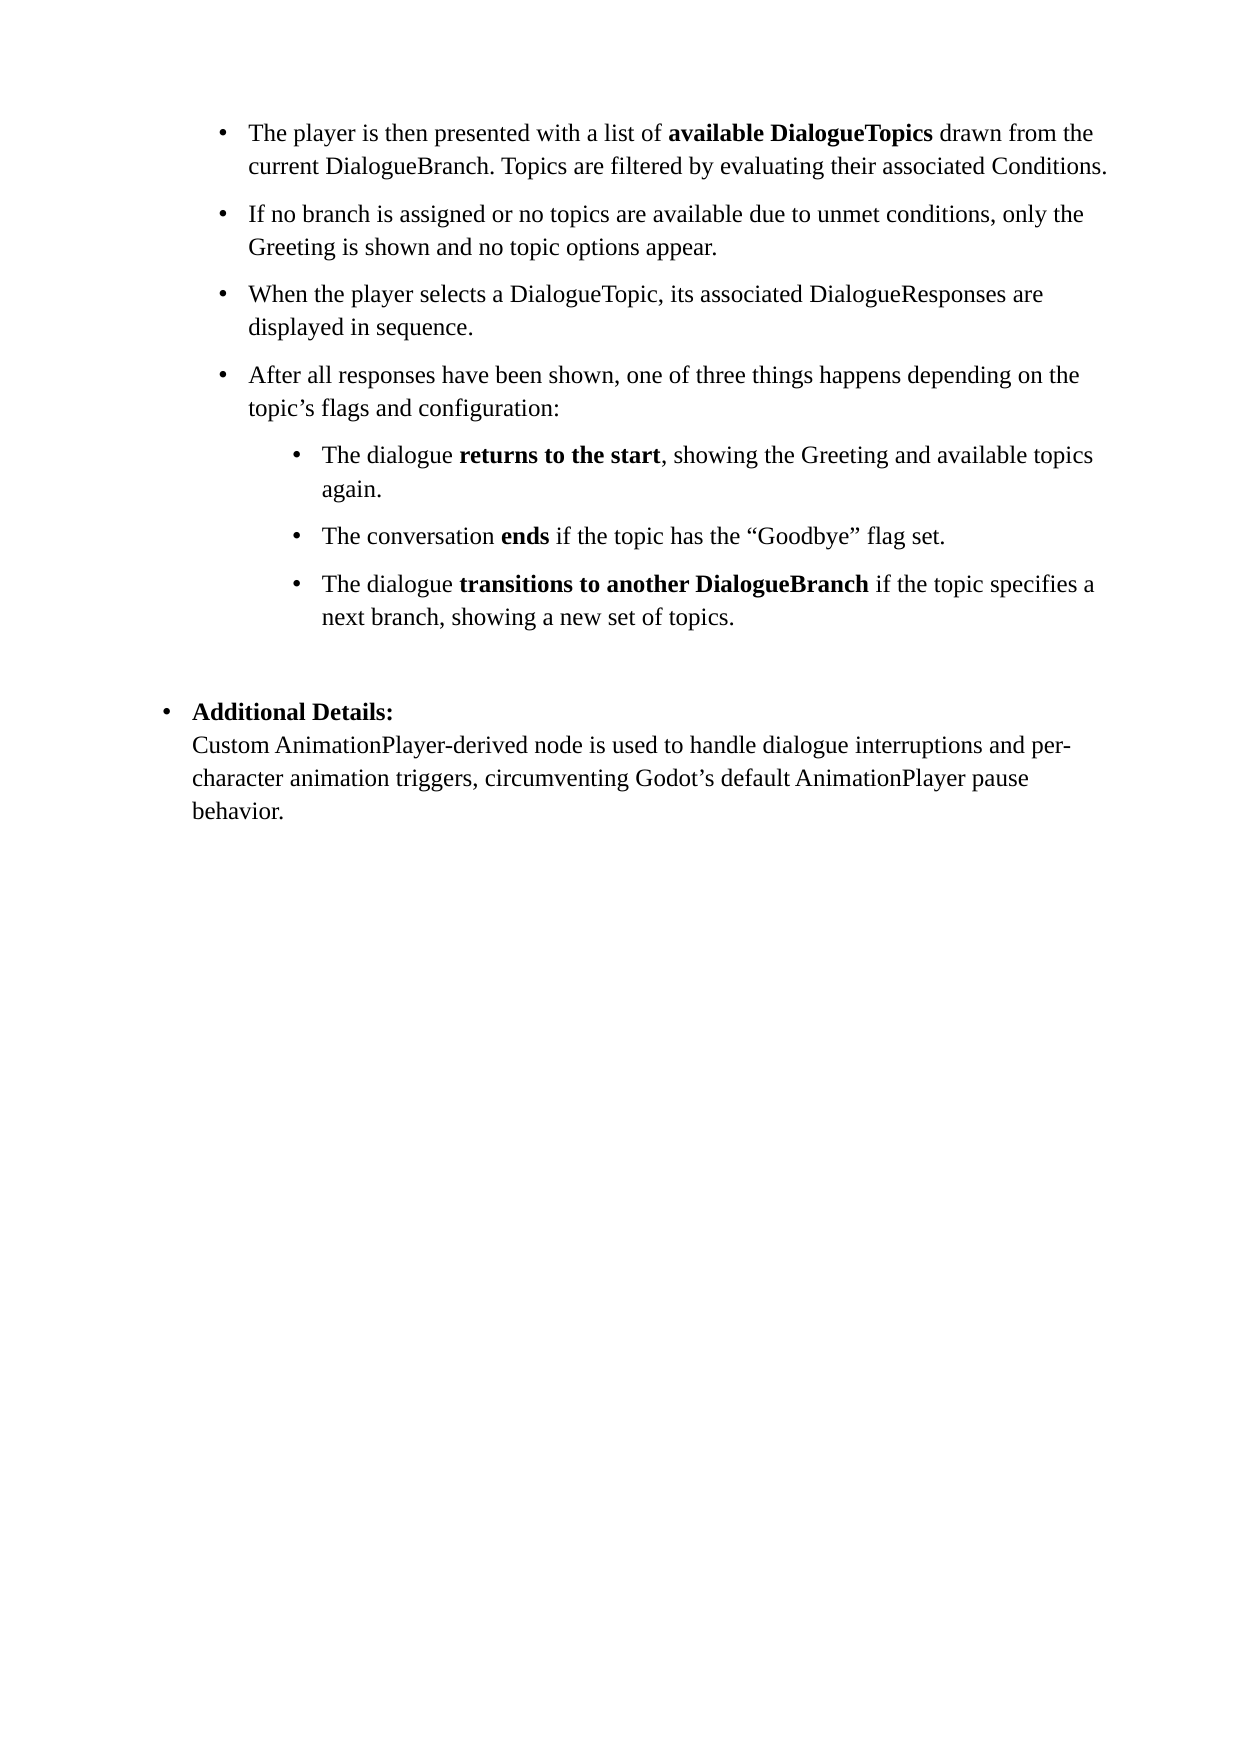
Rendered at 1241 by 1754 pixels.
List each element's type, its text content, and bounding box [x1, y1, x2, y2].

list If no branch is assigned or no topics are available due to unmet conditions, only the Greeting is shown and no topic options appear. [218, 199, 1122, 261]
list The dialogue transitions to another DialogueBranch if the topic specifies a next branch, showing a new set of topics. [292, 569, 1122, 631]
list The dialogue returns to the start, showing the Greeting and available topics again. [292, 441, 1122, 502]
list After all responses have been shown, one of three things happens depending on the topic’s flags and configuration: [218, 360, 1122, 422]
list The conversation ends if the topic has the “Goodbye” flag set. [292, 521, 1122, 550]
list Additional Details: Custom AnimationPlayer-derived node is used to handle dialogue interruptions and per-character animation triggers, circumventing Godot’s default AnimationPlayer pause behavior. [162, 697, 1122, 825]
list The player is then presented with a list of available DialogueTopics drawn from the current DialogueBranch. Topics are filtered by evaluating their associated Conditions. [218, 118, 1122, 180]
list When the player selects a DialogueTopic, its associated DialogueResponses are displayed in sequence. [218, 279, 1122, 341]
